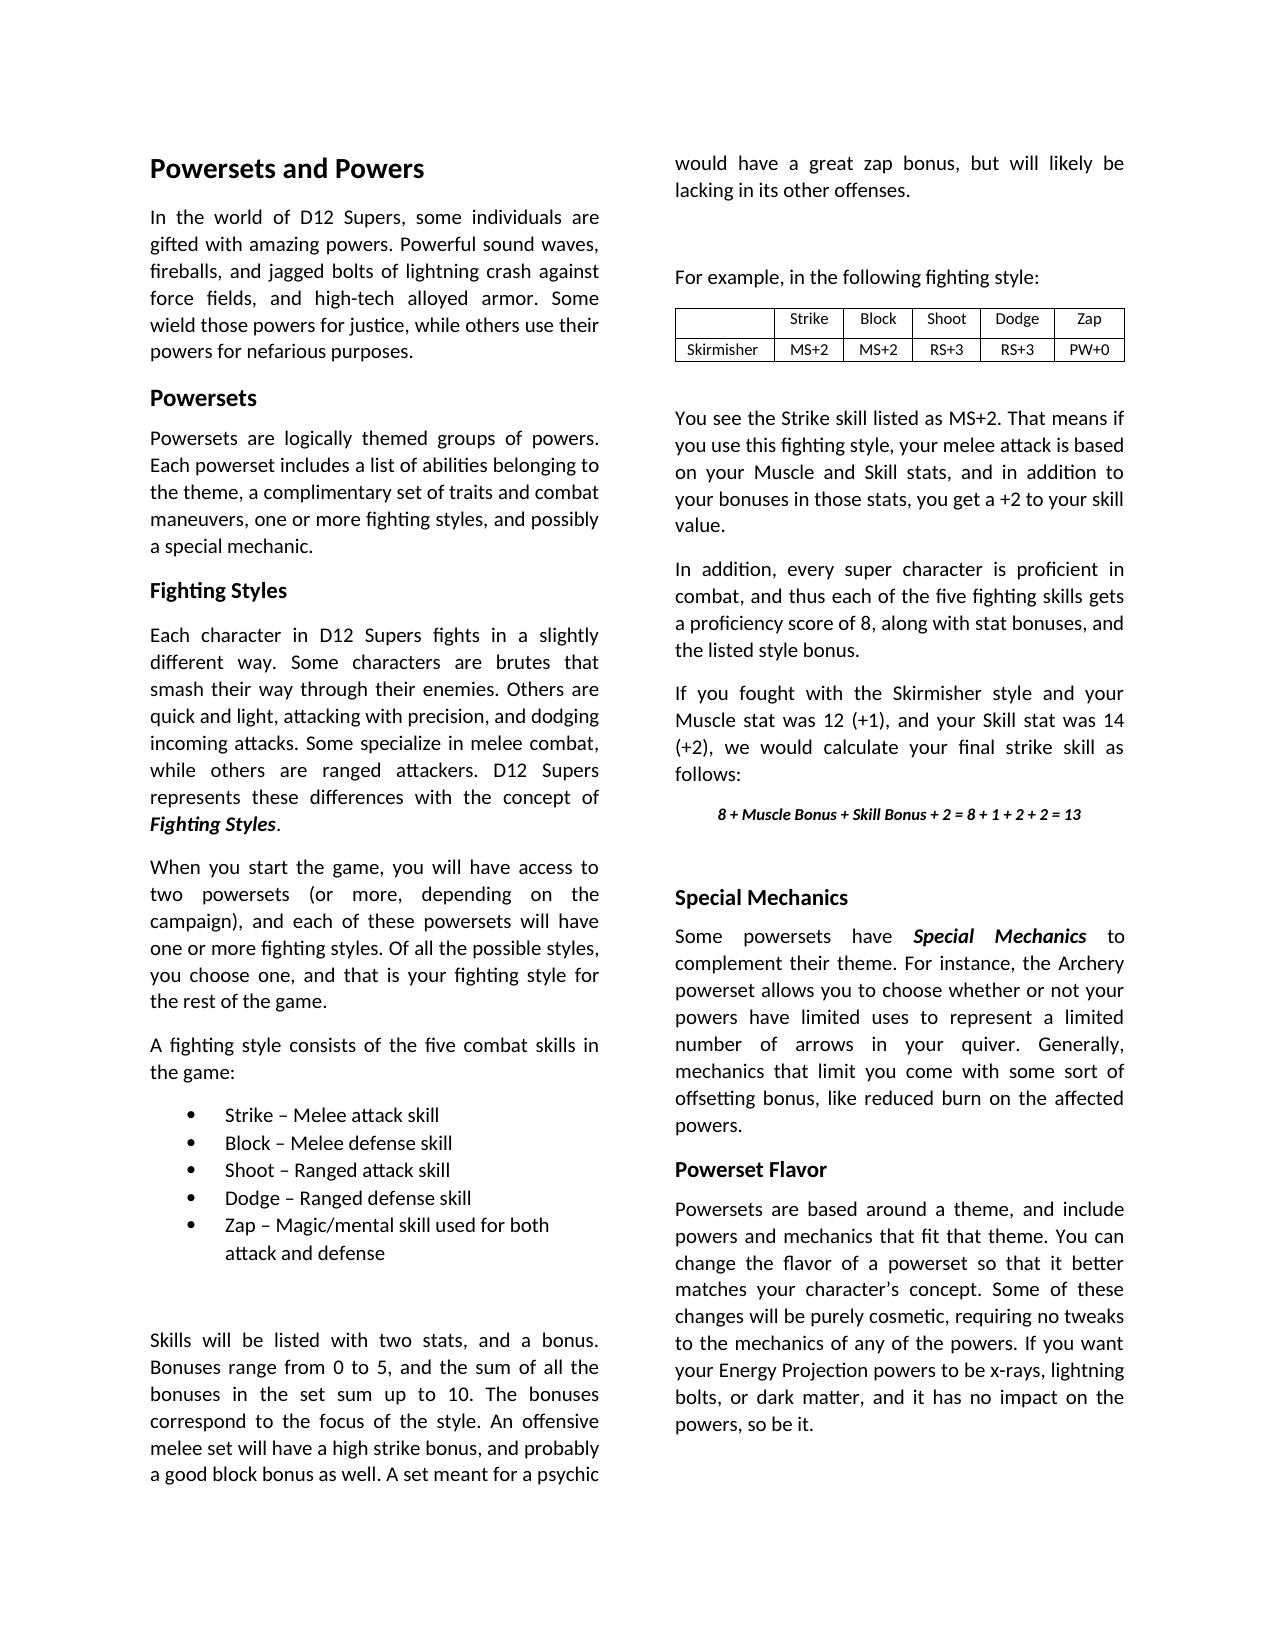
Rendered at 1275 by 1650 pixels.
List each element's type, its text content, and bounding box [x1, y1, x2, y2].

table_cell Skirmisher [676, 339, 774, 361]
text When you start the game, you will have access to two powersets (or more, depending on the campaign), and each of these powersets will have one or more fighting styles. Of all the possible styles, you choose one, and that is your fighting style for the rest of the game. [150, 854, 600, 1014]
text Some powersets have Special Mechanics to complement their theme. For instance, the Archery powerset allows you to choose whether or not your powers have limited uses to represent a limited number of arrows in your quiver. Generally, mechanics that limit you come with some sort of offsetting bonus, like reduced burn on the affected powers. [675, 924, 1125, 1137]
text Powersets and Powers [150, 150, 600, 186]
table_header Strike [775, 309, 843, 338]
list Shoot – Ranged attack skill [187, 1157, 600, 1183]
table_header Shoot [913, 309, 980, 338]
table_cell RS+3 [913, 339, 980, 361]
table_cell RS+3 [981, 339, 1054, 361]
text Fighting Styles [150, 576, 600, 604]
table_header Block [844, 309, 912, 338]
table_header [676, 309, 774, 338]
text Powersets are based around a theme, and include powers and mechanics that fit that theme. You can change the flavor of a powerset so that it better matches your character’s concept. Some of these changes will be purely cosmetic, requiring no tweaks to the mechanics of any of the powers. If you want your Energy Projection powers to be x-rays, lightning bolts, or dark matter, and it has no impact on the powers, so be it. [675, 1196, 1125, 1436]
text You see the Strike skill listed as MS+2. That means if you use this fighting style, your melee attack is based on your Muscle and Skill stats, and in addition to your bonuses in those stats, you get a +2 to your skill value. [675, 405, 1125, 538]
text If you fought with the Skirmisher style and your Muscle stat was 12 (+1), and your Skill stat was 14 (+2), we would calculate your final strike skill as follows: [675, 680, 1125, 786]
table_cell PW+0 [1055, 339, 1124, 361]
text Skills will be listed with two stats, and a bonus. Bonuses range from 0 to 5, and the sum of all the bonuses in the set sum up to 10. The bonuses correspond to the focus of the style. An offensive melee set will have a high strike bonus, and probably a good block bonus as well. A set meant for a psychic [150, 1327, 600, 1487]
list Strike – Melee attack skill [187, 1103, 600, 1128]
list Block – Melee defense skill [187, 1130, 600, 1156]
text Powersets are logically themed groups of powers. Each powerset includes a list of abilities belonging to the theme, a complimentary set of traits and combat maneuvers, one or more fighting styles, and possibly a special mechanic. [150, 425, 600, 558]
table_header Zap [1055, 309, 1124, 338]
table_cell MS+2 [844, 339, 912, 361]
text Each character in D12 Supers fights in a slightly different way. Some characters are brutes that smash their way through their enemies. Others are quick and light, attacking with precision, and dodging incoming attacks. Some specialize in melee combat, while others are ranged attackers. D12 Supers represents these differences with the concept of Fighting Styles. [150, 623, 600, 836]
text In addition, every super character is proficient in combat, and thus each of the five fighting skills gets a proficiency score of 8, along with stat bonuses, and the listed style bonus. [675, 556, 1125, 662]
text would have a great zap bonus, but will likely be lacking in its other offenses. [675, 150, 1125, 202]
list Dodge – Ranged defense skill [187, 1185, 600, 1210]
text A fighting style consists of the five combat skills in the game: [150, 1032, 600, 1084]
text In the world of D12 Supers, some individuals are gifted with amazing powers. Powerful sound waves, fireballs, and jagged bolts of lightning crash against force fields, and high-tech alloyed armor. Some wield those powers for justice, while others use their powers for nefarious purposes. [150, 204, 600, 364]
text Powerset Flavor [675, 1155, 1125, 1183]
text For example, in the following fighting style: [675, 264, 1125, 289]
text Powersets [150, 382, 600, 413]
text 8 + Muscle Bonus + Skill Bonus + 2 = 8 + 1 + 2 + 2 = 13 [675, 804, 1125, 825]
table_cell MS+2 [775, 339, 843, 361]
table_header Dodge [981, 309, 1054, 338]
text Special Mechanics [675, 883, 1125, 911]
list Zap – Magic/mental skill used for both attack and defense [187, 1212, 600, 1265]
